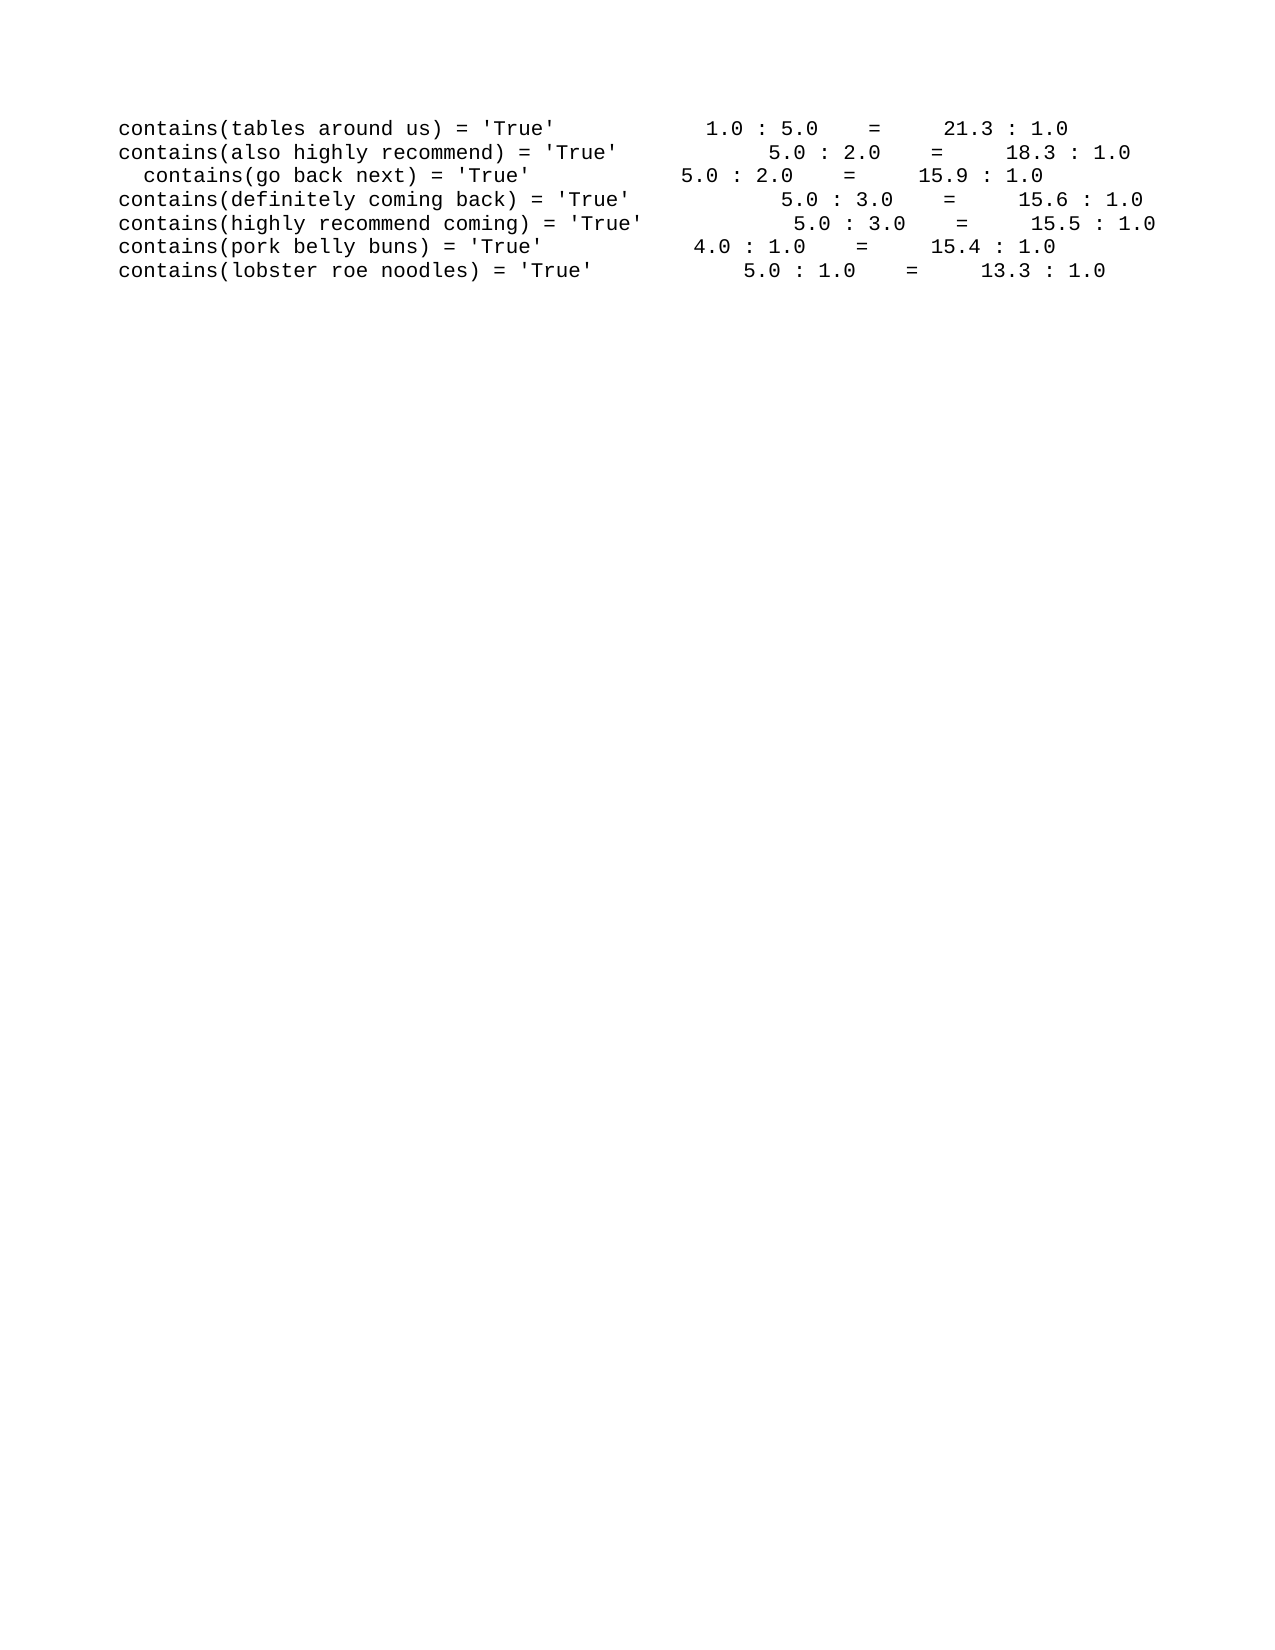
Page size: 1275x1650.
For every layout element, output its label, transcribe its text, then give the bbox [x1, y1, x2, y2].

text contains(definitely coming back) = 'True' 5.0 : 3.0 = 15.6 : 1.0 [118, 189, 1157, 213]
text contains(lobster roe noodles) = 'True' 5.0 : 1.0 = 13.3 : 1.0 [118, 260, 1157, 284]
text contains(tables around us) = 'True' 1.0 : 5.0 = 21.3 : 1.0 [118, 118, 1157, 142]
text contains(highly recommend coming) = 'True' 5.0 : 3.0 = 15.5 : 1.0 [118, 213, 1157, 236]
text contains(pork belly buns) = 'True' 4.0 : 1.0 = 15.4 : 1.0 [118, 236, 1157, 260]
text contains(go back next) = 'True' 5.0 : 2.0 = 15.9 : 1.0 [118, 165, 1157, 189]
text contains(also highly recommend) = 'True' 5.0 : 2.0 = 18.3 : 1.0 [118, 142, 1157, 165]
